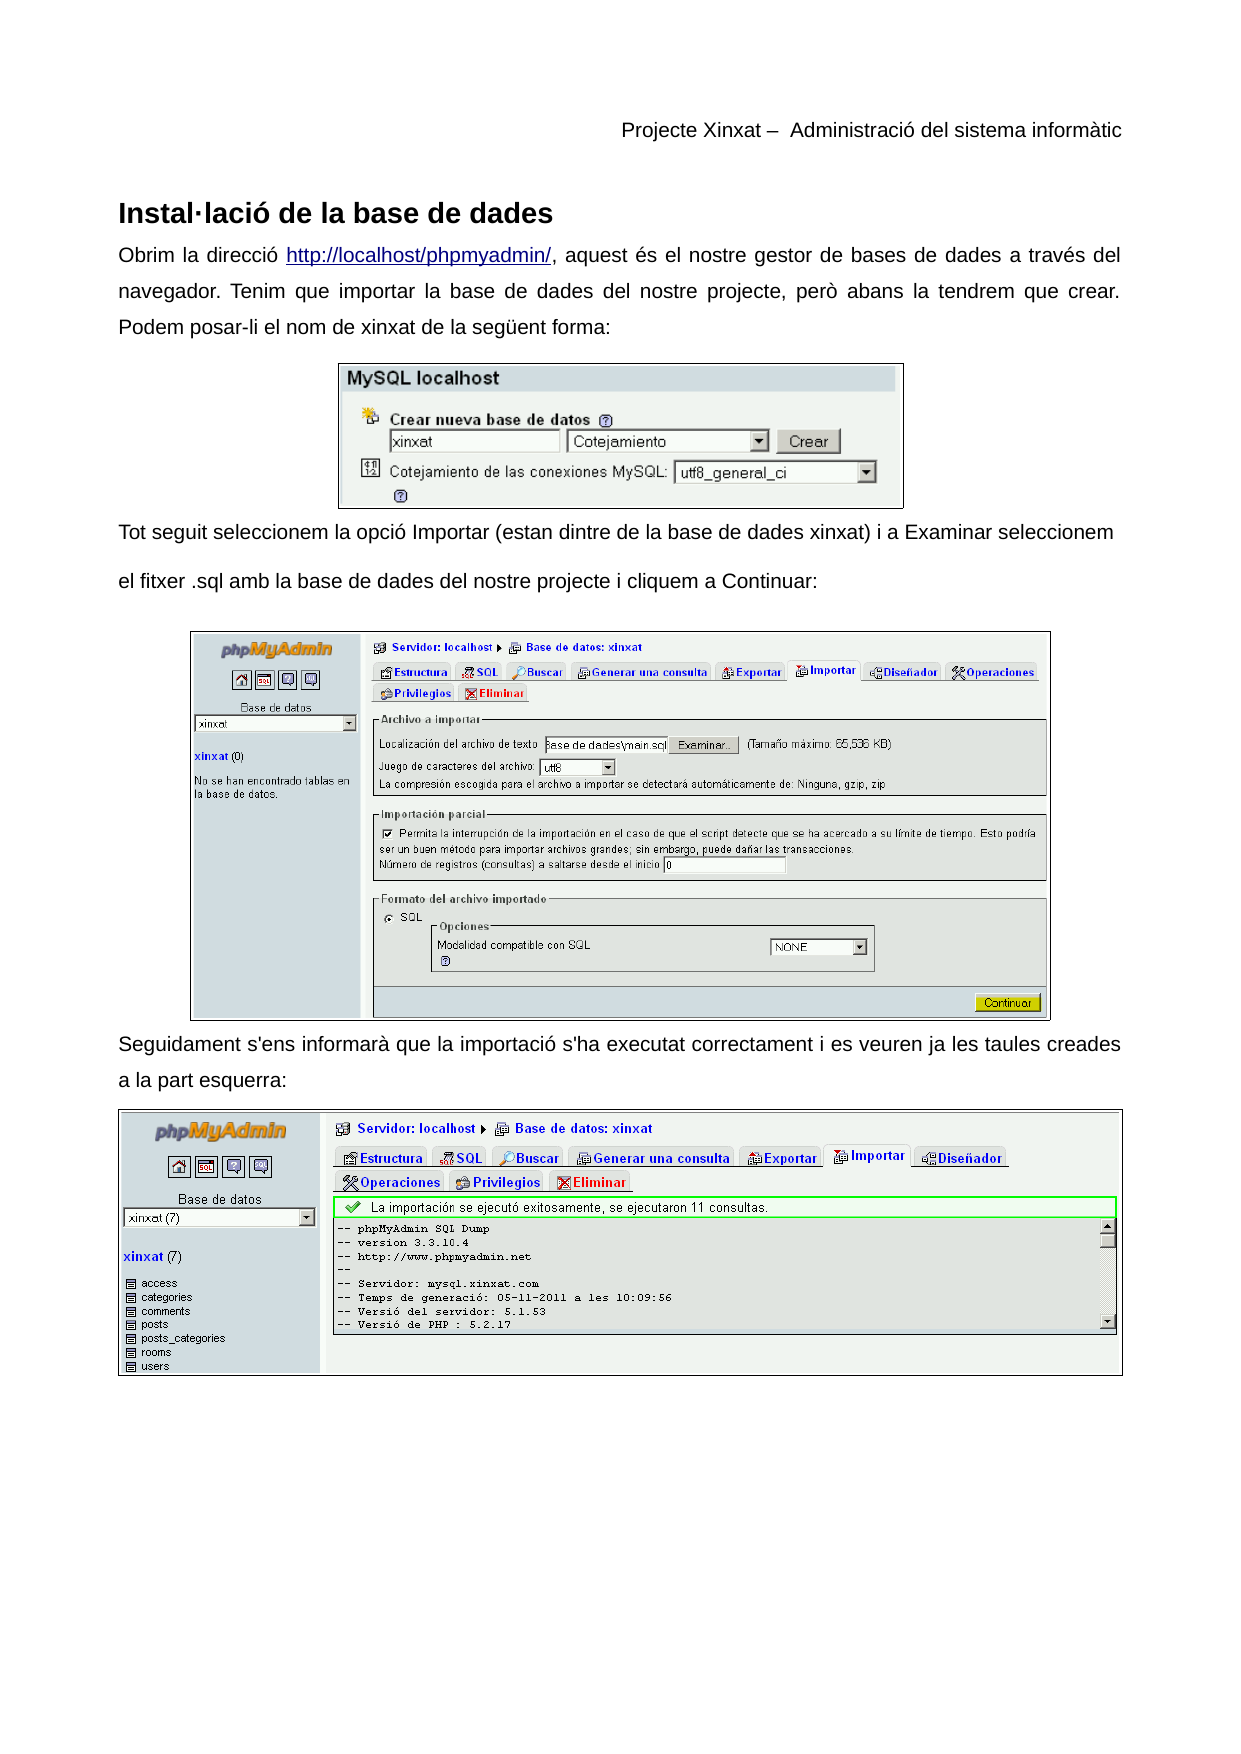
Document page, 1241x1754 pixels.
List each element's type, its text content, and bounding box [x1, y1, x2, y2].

picture [121, 1112, 1119, 1373]
subtitle Instal·lació de la base de dades [118, 197, 1122, 230]
picture [193, 634, 1047, 1018]
text Seguidament s'ens informarà que la importació s'ha executat correctament i es veuren ja les taules creades a la part esquerra: [118, 617, 1122, 1092]
text Tot seguit seleccionem la opció Importar (estan dintre de la base de dades xinxat) i a Examinar seleccionem [118, 363, 1122, 544]
picture [340, 366, 900, 506]
text Obrim la direcció http://localhost/phpmyadmin/, aquest és el nostre gestor de bases de dades a través del navegador. Tenim que importar la base de dades del nostre projecte, però abans la tendrem que crear. Podem posar-li el nom de xinxat de la següent forma: [118, 243, 1122, 338]
text el fitxer .sql amb la base de dades del nostre projecte i cliquem a Continuar: [118, 569, 1122, 593]
